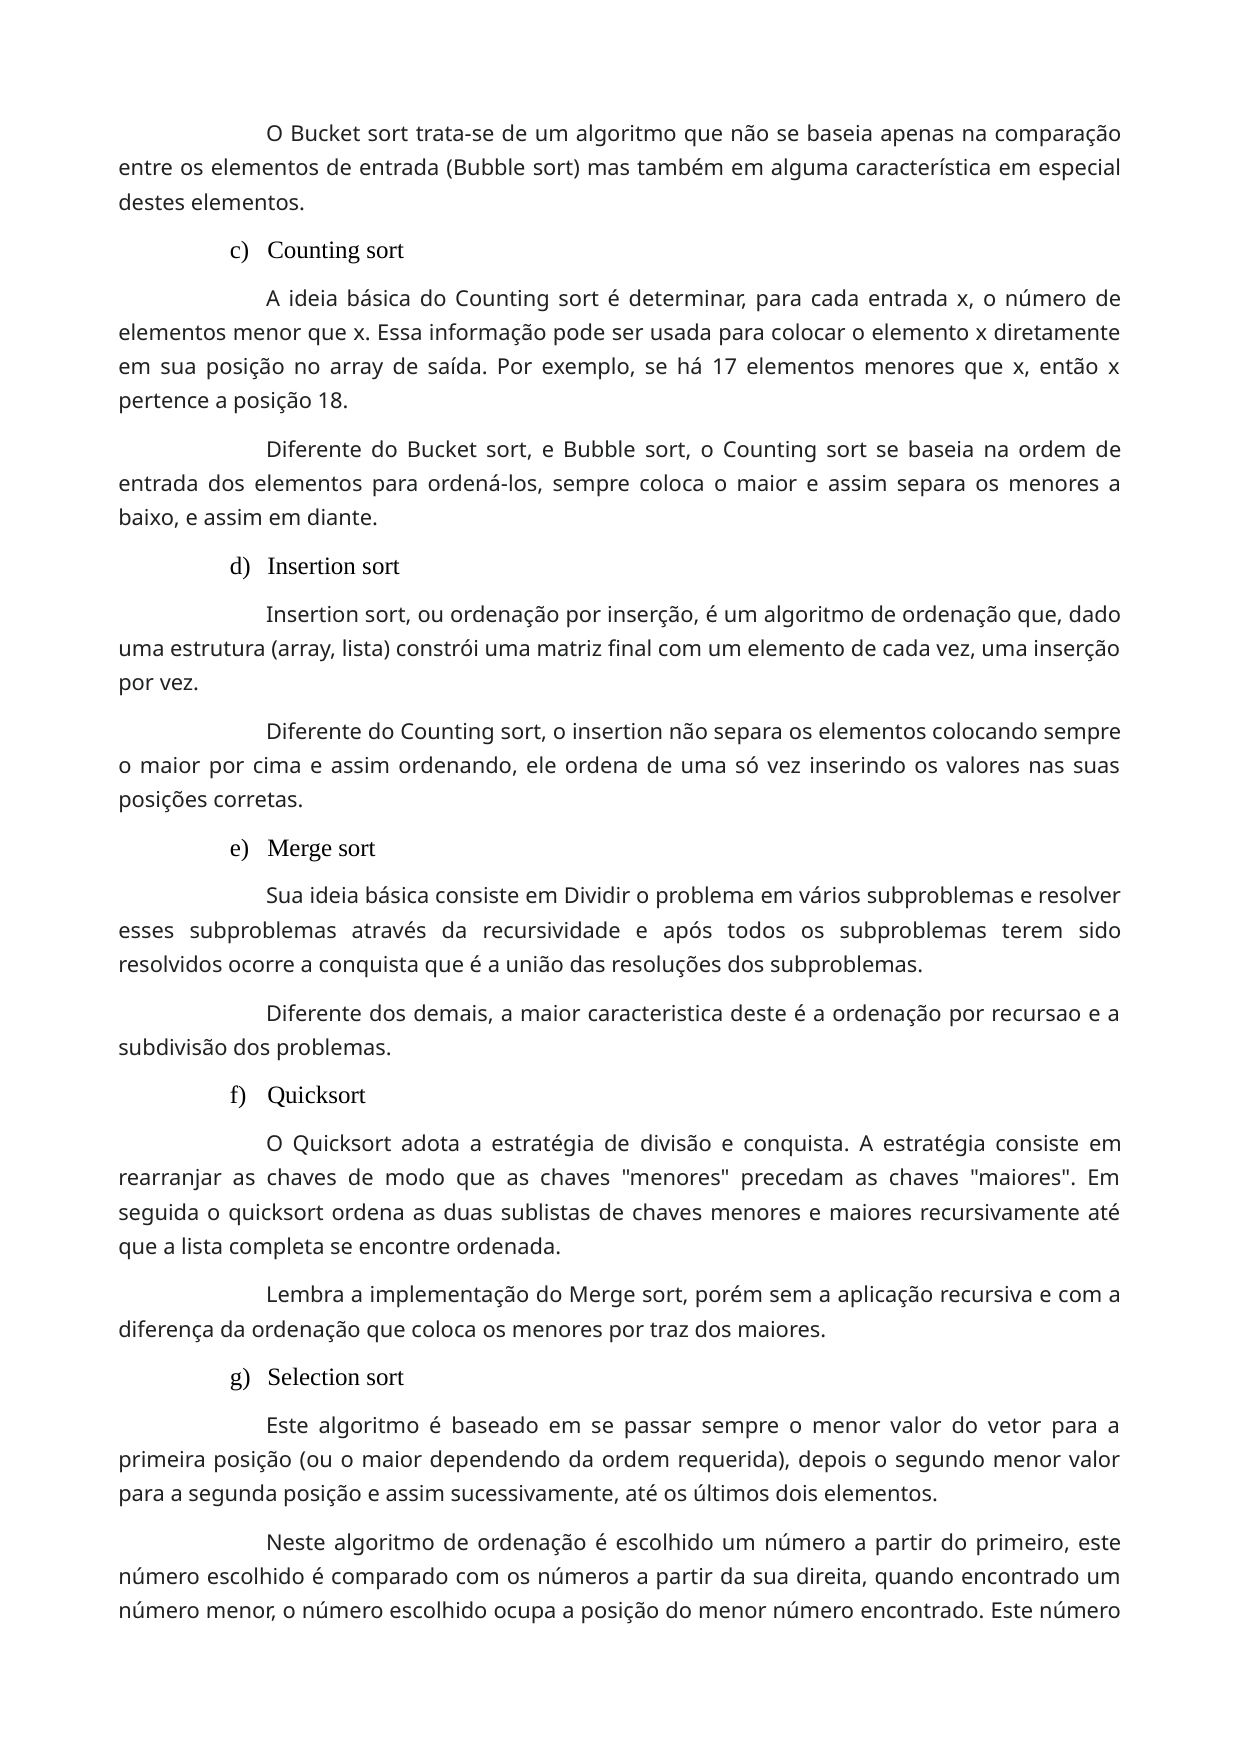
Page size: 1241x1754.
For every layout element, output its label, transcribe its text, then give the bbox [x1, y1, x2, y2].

text Diferente do Bucket sort, e Bubble sort, o Counting sort se baseia na ordem de entrada dos elementos para ordená-los, sempre coloca o maior e assim separa os menores a baixo, e assim em diante. [118, 434, 1122, 532]
text O Quicksort adota a estratégia de divisão e conquista. A estratégia consiste em rearranjar as chaves de modo que as chaves "menores" precedam as chaves "maiores". Em seguida o quicksort ordena as duas sublistas de chaves menores e maiores recursivamente até que a lista completa se encontre ordenada. [118, 1128, 1122, 1260]
text Lembra a implementação do Merge sort, porém sem a aplicação recursiva e com a diferença da ordenação que coloca os menores por traz dos maiores. [118, 1279, 1122, 1343]
list Insertion sort [229, 551, 1122, 580]
text Insertion sort, ou ordenação por inserção, é um algoritmo de ordenação que, dado uma estrutura (array, lista) constrói uma matriz final com um elemento de cada vez, uma inserção por vez. [118, 599, 1122, 697]
list Selection sort [229, 1362, 1122, 1391]
list Merge sort [229, 833, 1122, 862]
text Neste algoritmo de ordenação é escolhido um número a partir do primeiro, este número escolhido é comparado com os números a partir da sua direita, quando encontrado um número menor, o número escolhido ocupa a posição do menor número encontrado. Este número [118, 1527, 1122, 1625]
text Diferente dos demais, a maior caracteristica deste é a ordenação por recursao e a subdivisão dos problemas. [118, 998, 1122, 1062]
text O Bucket sort trata-se de um algoritmo que não se baseia apenas na comparação entre os elementos de entrada (Bubble sort) mas também em alguma característica em especial destes elementos. [118, 118, 1122, 216]
list Quicksort [229, 1081, 1122, 1109]
text Diferente do Counting sort, o insertion não separa os elementos colocando sempre o maior por cima e assim ordenando, ele ordena de uma só vez inserindo os valores nas suas posições corretas. [118, 716, 1122, 814]
text Este algoritmo é baseado em se passar sempre o menor valor do vetor para a primeira posição (ou o maior dependendo da ordem requerida), depois o segundo menor valor para a segunda posição e assim sucessivamente, até os últimos dois elementos. [118, 1410, 1122, 1508]
text Sua ideia básica consiste em Dividir o problema em vários subproblemas e resolver esses subproblemas através da recursividade e após todos os subproblemas terem sido resolvidos ocorre a conquista que é a união das resoluções dos subproblemas. [118, 881, 1122, 979]
text A ideia básica do Counting sort é determinar, para cada entrada x, o número de elementos menor que x. Essa informação pode ser usada para colocar o elemento x diretamente em sua posição no array de saída. Por exemplo, se há 17 elementos menores que x, então x pertence a posição 18. [118, 283, 1122, 415]
list Counting sort [229, 235, 1122, 264]
